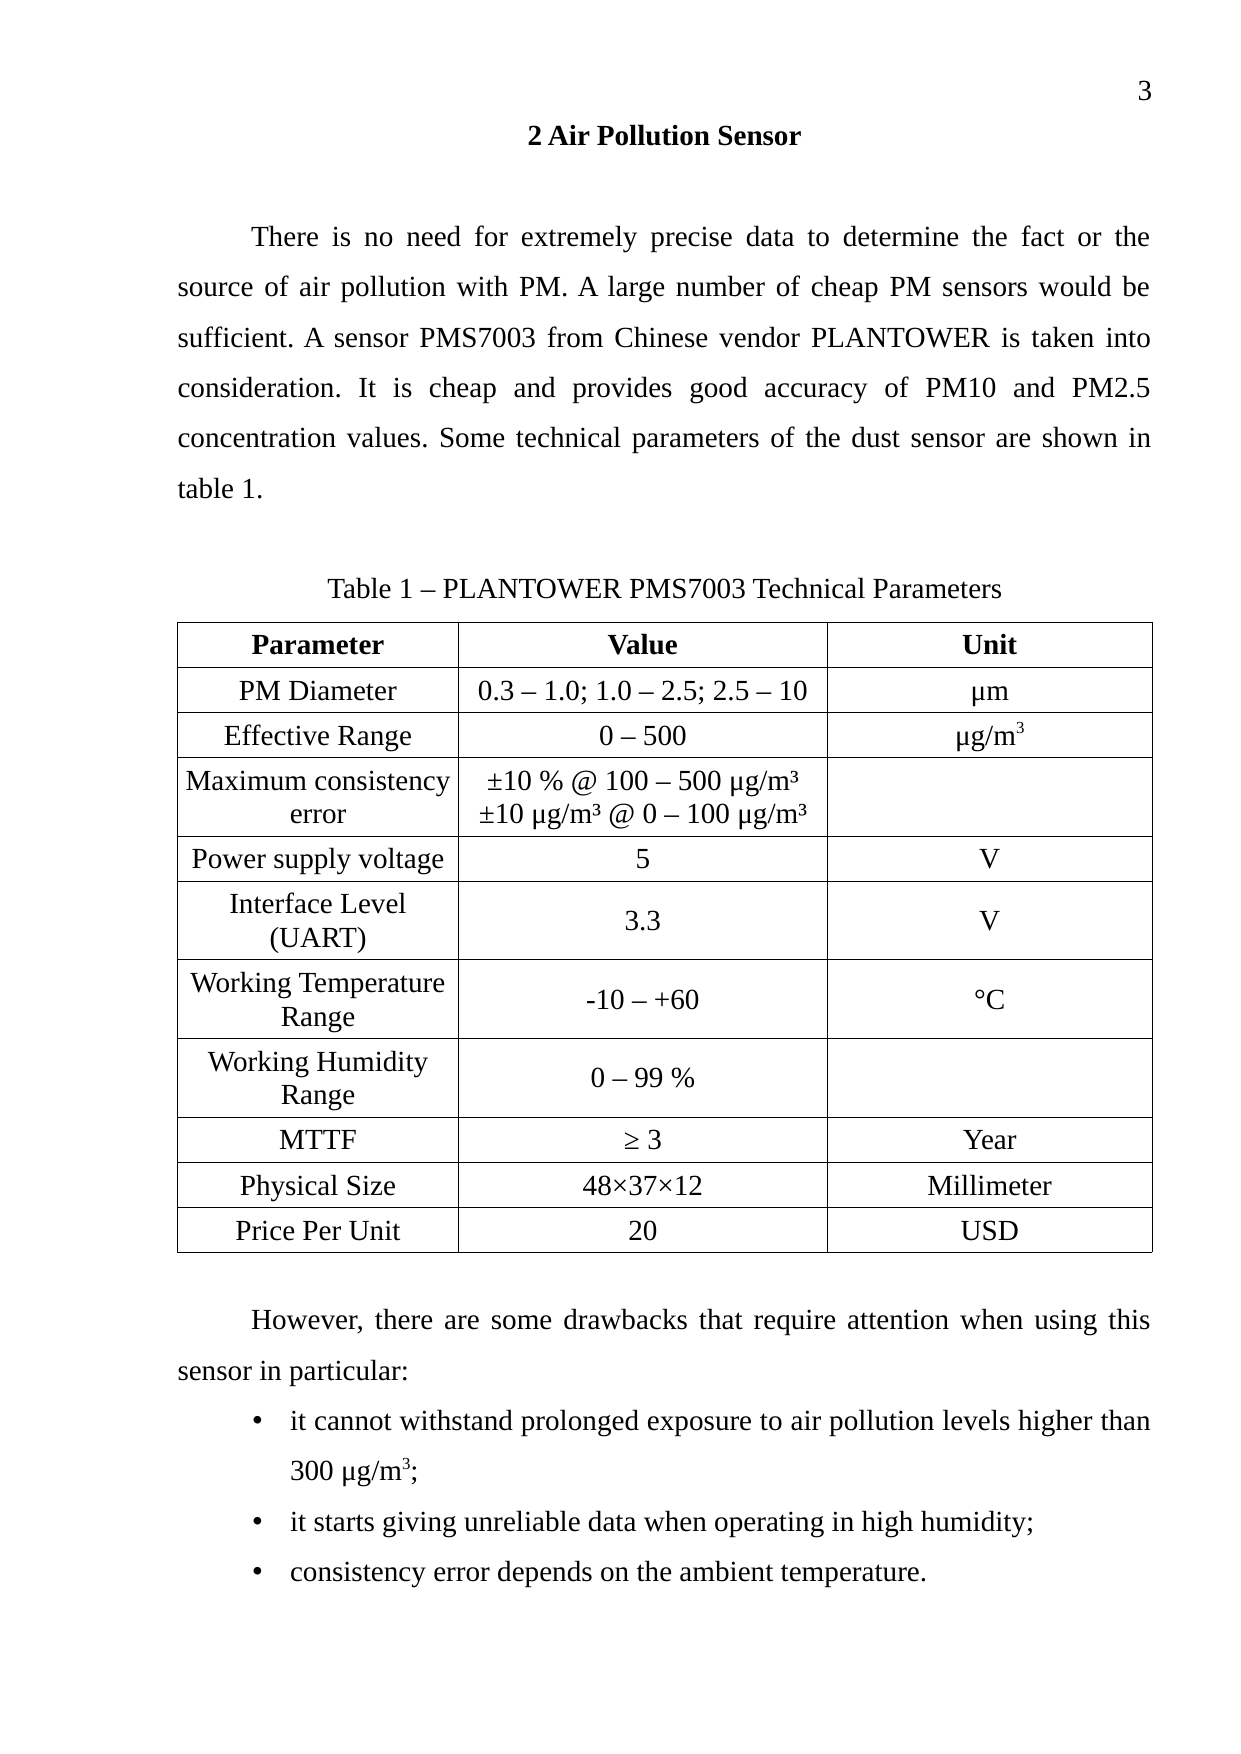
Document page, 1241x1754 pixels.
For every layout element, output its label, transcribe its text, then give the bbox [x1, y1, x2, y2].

list consistency error depends on the ambient temperature. [252, 1554, 1152, 1588]
subtitle 2 Air Pollution Sensor [177, 118, 1152, 152]
table_cell V [828, 882, 1152, 959]
table_cell [828, 1039, 1152, 1117]
table_cell μm [828, 668, 1152, 712]
table_header Parameter [178, 623, 458, 667]
table_cell 0.3 – 1.0; 1.0 – 2.5; 2.5 – 10 [459, 668, 827, 712]
table_cell 0 – 99 % [459, 1039, 827, 1117]
table_cell MTTF [178, 1118, 458, 1162]
table_cell Price Per Unit [178, 1208, 458, 1252]
table_header Value [459, 623, 827, 667]
list it cannot withstand prolonged exposure to air pollution levels higher than 300 μg/m3; [252, 1403, 1152, 1487]
table_header Unit [828, 623, 1152, 667]
table_cell Millimeter [828, 1163, 1152, 1207]
table_cell ≥ 3 [459, 1118, 827, 1162]
table_cell Interface Level (UART) [178, 882, 458, 959]
text There is no need for extremely precise data to determine the fact or the source of air pollution with PM. A large number of cheap PM sensors would be sufficient. A sensor PMS7003 from Chinese vendor PLANTOWER is taken into consideration. It is cheap and provides good accuracy of PM10 and PM2.5 concentration values. Some technical parameters of the dust sensor are shown in table 1. [177, 219, 1152, 504]
table_cell Power supply voltage [178, 837, 458, 881]
table_cell 48×37×12 [459, 1163, 827, 1207]
table_cell 20 [459, 1208, 827, 1252]
table_cell 5 [459, 837, 827, 881]
table_cell Physical Size [178, 1163, 458, 1207]
table_cell V [828, 837, 1152, 881]
table_cell Working Temperature Range [178, 960, 458, 1038]
table_cell USD [828, 1208, 1152, 1252]
table_cell Year [828, 1118, 1152, 1162]
table_cell μg/m3 [828, 713, 1152, 757]
text However, there are some drawbacks that require attention when using this sensor in particular: [177, 1302, 1152, 1386]
table_cell PM Diameter [178, 668, 458, 712]
table_cell Effective Range [178, 713, 458, 757]
table_cell °C [828, 960, 1152, 1038]
list it starts giving unreliable data when operating in high humidity; [252, 1504, 1152, 1537]
table_cell 0 – 500 [459, 713, 827, 757]
text Table 1 – PLANTOWER PMS7003 Technical Parameters [177, 571, 1152, 605]
table_cell Maximum consistency error [178, 758, 458, 836]
table_cell -10 – +60 [459, 960, 827, 1038]
table_cell Working Humidity Range [178, 1039, 458, 1117]
table_cell ±10 % @ 100 – 500 μg/m³ ±10 μg/m³ @ 0 – 100 μg/m³ [459, 758, 827, 836]
table_cell 3.3 [459, 882, 827, 959]
table_cell [828, 758, 1152, 836]
